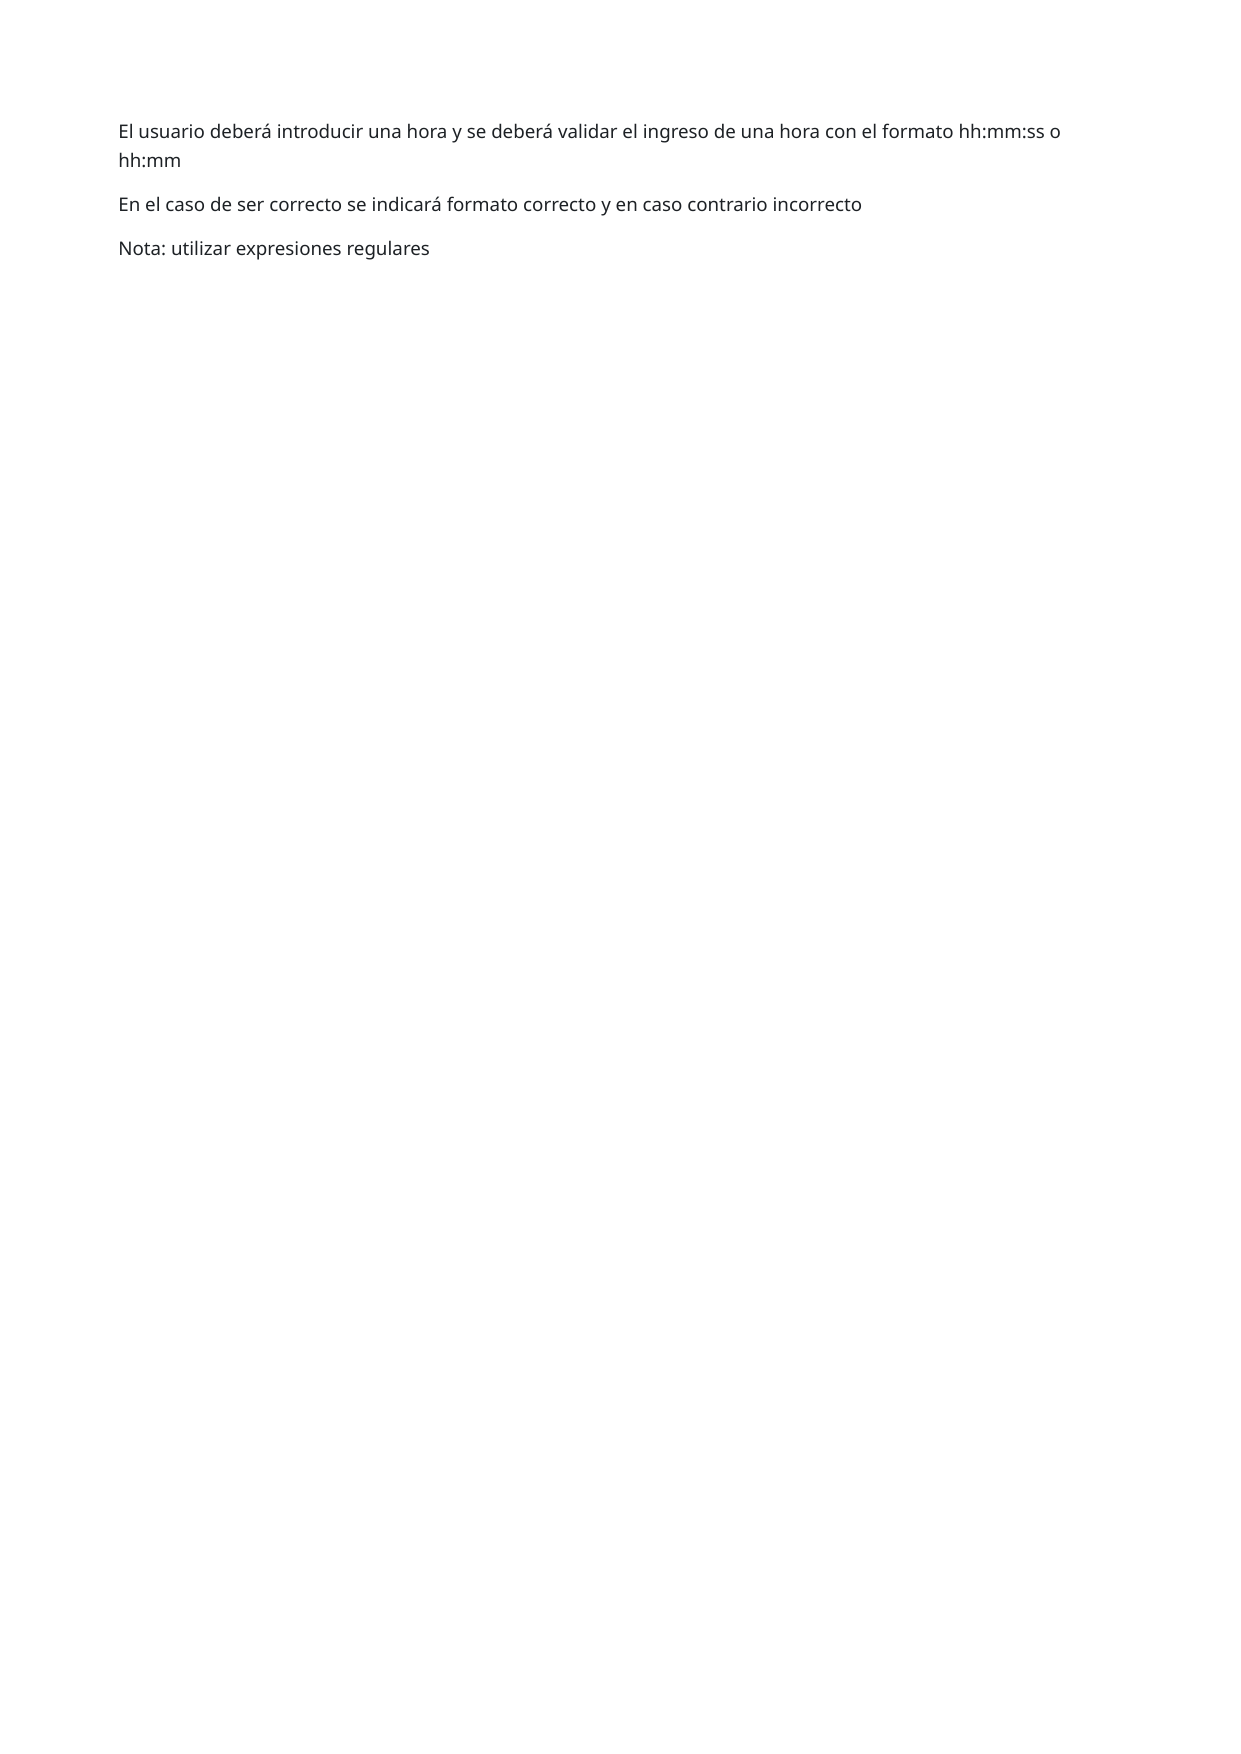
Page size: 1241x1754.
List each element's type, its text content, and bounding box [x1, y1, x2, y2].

text El usuario deberá introducir una hora y se deberá validar el ingreso de una hora con el formato hh:mm:ss o hh:mm [118, 118, 1122, 173]
text Nota: utilizar expresiones regulares [118, 235, 1122, 261]
text En el caso de ser correcto se indicará formato correcto y en caso contrario incorrecto [118, 191, 1122, 217]
